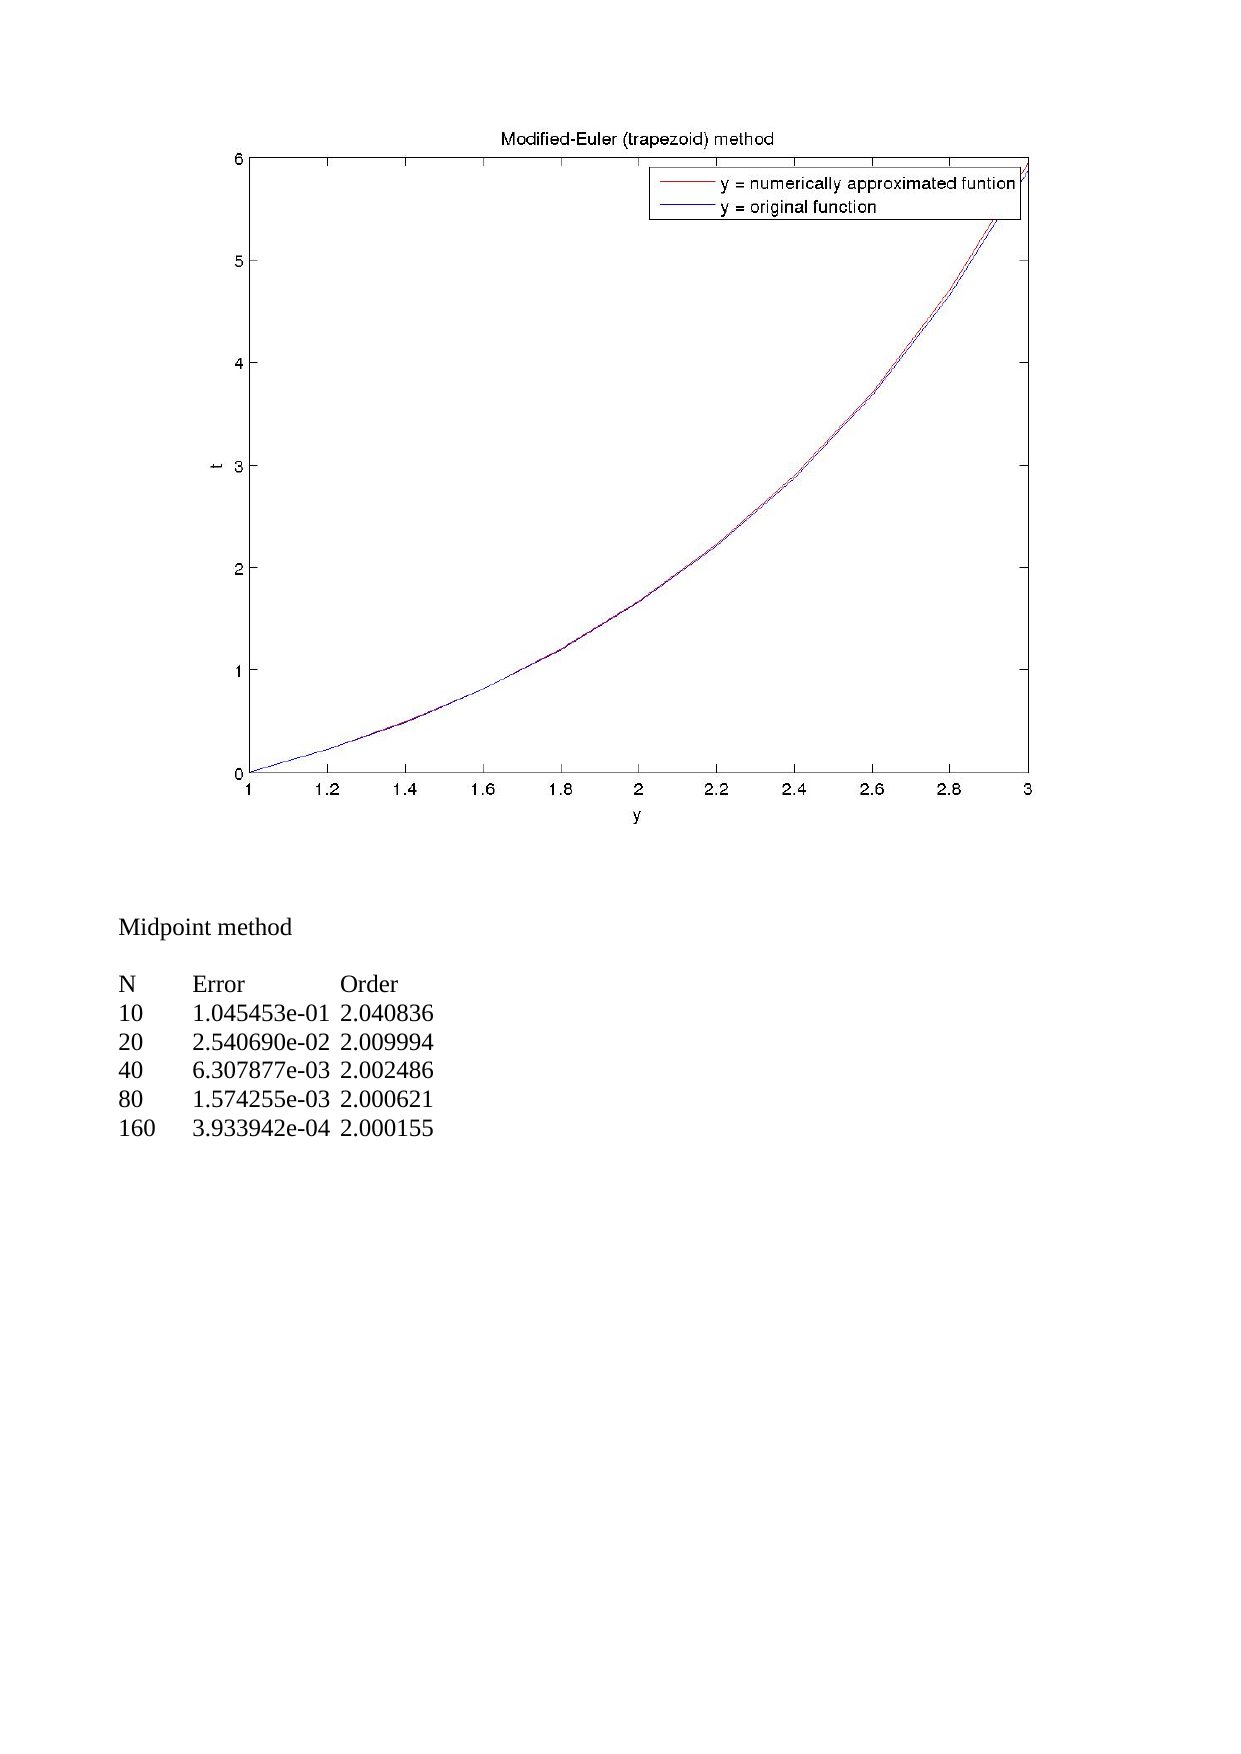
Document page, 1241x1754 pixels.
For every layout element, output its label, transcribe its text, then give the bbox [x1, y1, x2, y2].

text N Error Order [118, 969, 1122, 998]
text 80 1.574255e-03 2.000621 [118, 1084, 1122, 1113]
text 10 1.045453e-01 2.040836 [118, 998, 1122, 1027]
text Midpoint method [118, 912, 1122, 940]
text 160 3.933942e-04 2.000155 [118, 1113, 1122, 1142]
text 40 6.307877e-03 2.002486 [118, 1055, 1122, 1084]
text 20 2.540690e-02 2.009994 [118, 1027, 1122, 1055]
picture [118, 100, 1123, 855]
